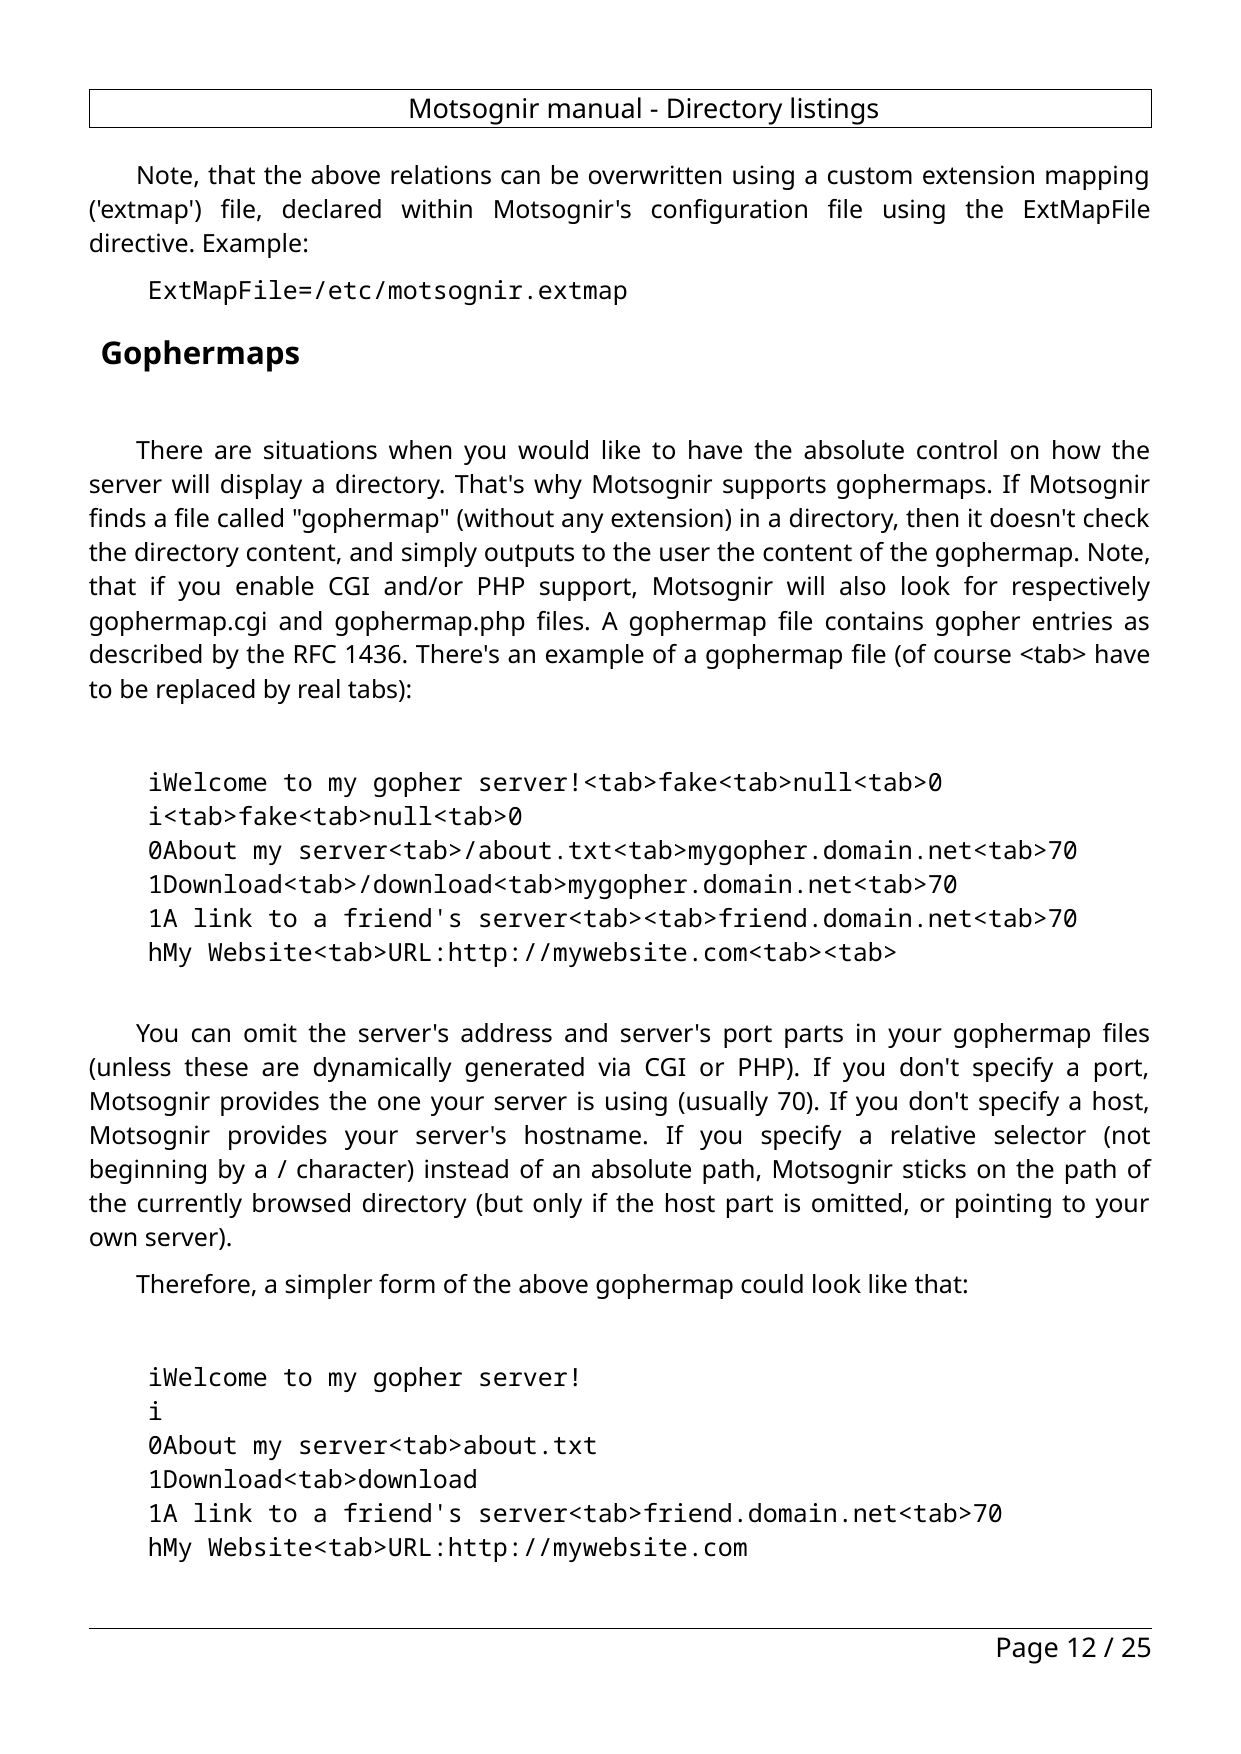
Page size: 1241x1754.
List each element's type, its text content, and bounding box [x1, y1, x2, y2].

text i [148, 1393, 1152, 1427]
text 1A link to a friend's server<tab>friend.domain.net<tab>70 [148, 1496, 1152, 1530]
text 1Download<tab>/download<tab>mygopher.domain.net<tab>70 [148, 867, 1152, 901]
subtitle Gophermaps [100, 331, 1152, 374]
text iWelcome to my gopher server!<tab>fake<tab>null<tab>0 [148, 764, 1152, 798]
text i<tab>fake<tab>null<tab>0 [148, 798, 1152, 832]
text Note, that the above relations can be overwritten using a custom extension mapping ('extmap') file, declared within Motsognir's configuration file using the ExtMapFile directive. Example: [88, 158, 1152, 260]
text 0About my server<tab>about.txt [148, 1427, 1152, 1462]
text There are situations when you would like to have the absolute control on how the server will display a directory. That's why Motsognir supports gophermaps. If Motsognir finds a file called "gophermap" (without any extension) in a directory, then it doesn't check the directory content, and simply outputs to the user the content of the gophermap. Note, that if you enable CGI and/or PHP support, Motsognir will also look for respectively gophermap.cgi and gophermap.php files. A gophermap file contains gopher entries as described by the RFC 1436. There's an example of a gophermap file (of course <tab> have to be replaced by real tabs): [88, 433, 1152, 705]
text hMy Website<tab>URL:http://mywebsite.com<tab><tab> [148, 935, 1152, 969]
text 0About my server<tab>/about.txt<tab>mygopher.domain.net<tab>70 [148, 832, 1152, 867]
text hMy Website<tab>URL:http://mywebsite.com [148, 1530, 1152, 1564]
text 1A link to a friend's server<tab><tab>friend.domain.net<tab>70 [148, 901, 1152, 935]
text 1Download<tab>download [148, 1462, 1152, 1496]
text iWelcome to my gopher server! [148, 1359, 1152, 1393]
text Therefore, a simpler form of the above gophermap could look like that: [88, 1266, 1152, 1300]
text ExtMapFile=/etc/motsognir.extmap [148, 272, 1152, 306]
text You can omit the server's address and server's port parts in your gophermap files (unless these are dynamically generated via CGI or PHP). If you don't specify a port, Motsognir provides the one your server is using (usually 70). If you don't specify a host, Motsognir provides your server's hostname. If you specify a relative selector (not beginning by a / character) instead of an absolute path, Motsognir sticks on the path of the currently browsed directory (but only if the host part is omitted, or pointing to your own server). [88, 1015, 1152, 1254]
